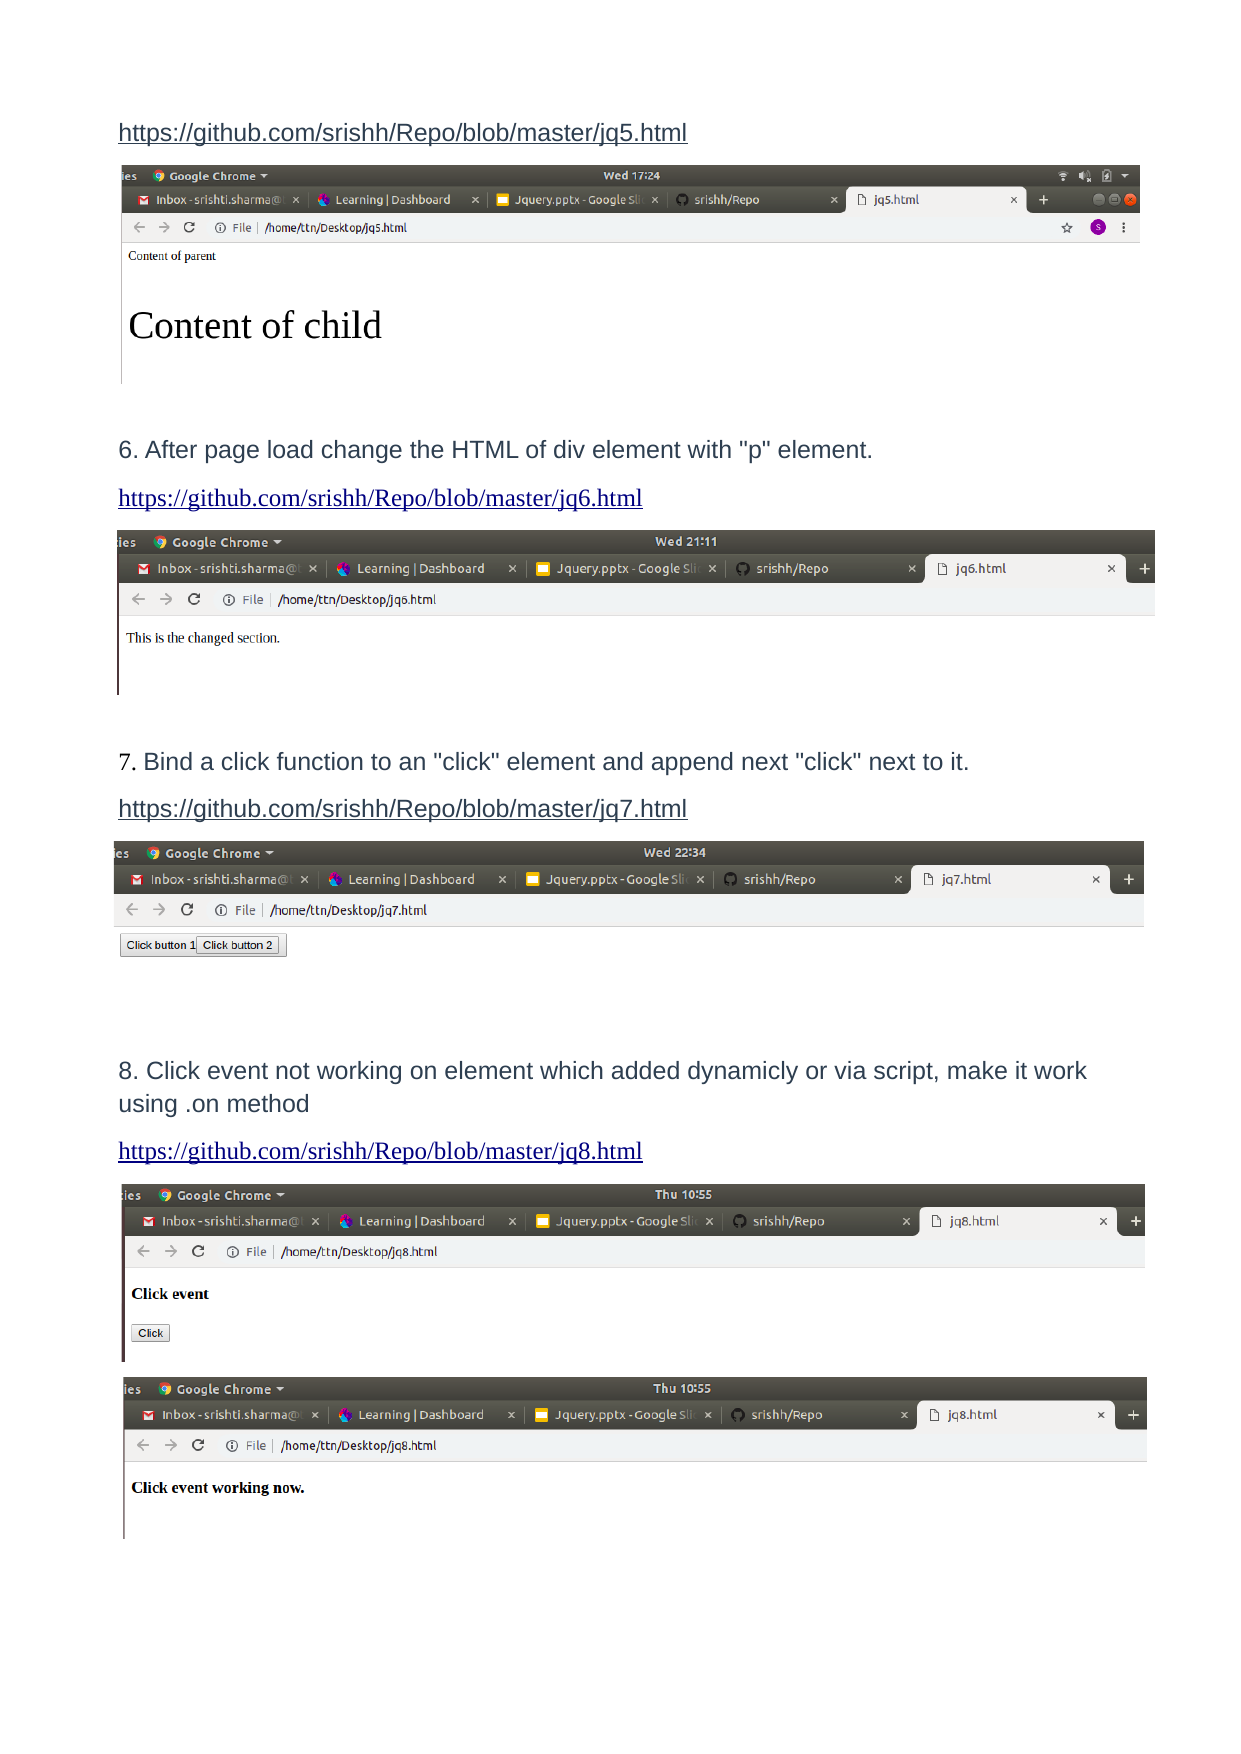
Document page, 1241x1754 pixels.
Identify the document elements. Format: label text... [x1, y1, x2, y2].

text 7. Bind a click function to an "click" element and append next "click" next to it. [118, 746, 1122, 775]
text https://github.com/srishh/Repo/blob/master/jq7.html [118, 794, 1122, 823]
text https://github.com/srishh/Repo/blob/master/jq8.html [118, 1136, 1122, 1165]
text 6. After page load change the HTML of div element with "p" element. [118, 436, 1122, 464]
picture [121, 165, 1140, 384]
text https://github.com/srishh/Repo/blob/master/jq5.html [118, 118, 1122, 147]
text 8. Click event not working on element which added dynamicly or via script, make it work using .on method [118, 1056, 1122, 1118]
text https://github.com/srishh/Repo/blob/master/jq6.html [118, 483, 1122, 512]
